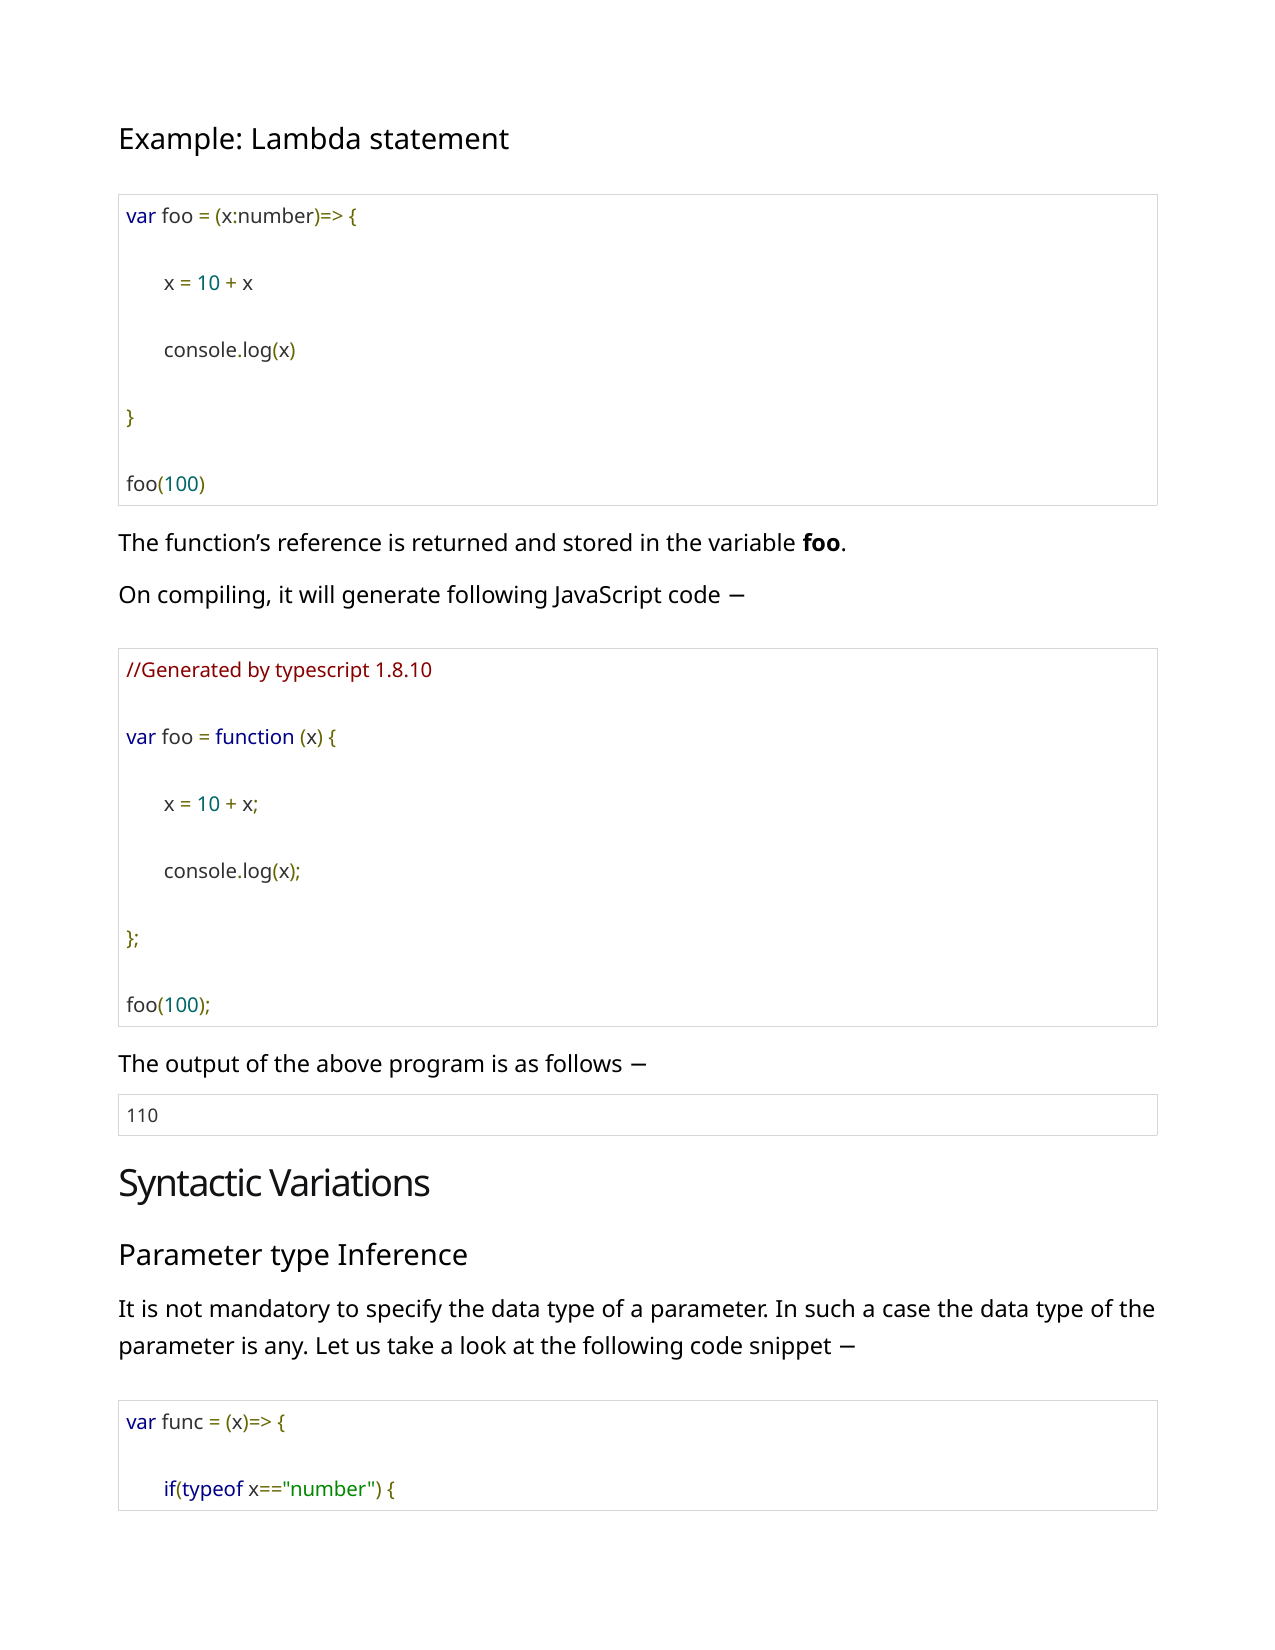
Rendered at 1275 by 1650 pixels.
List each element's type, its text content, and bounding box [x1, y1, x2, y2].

text 110 [119, 1095, 1157, 1135]
text var foo = function (x) { [119, 715, 1157, 751]
text console.log(x); [119, 849, 1157, 885]
text }; [119, 916, 1157, 952]
text x = 10 + x [119, 261, 1157, 296]
subtitle Parameter type Inference [118, 1234, 1157, 1274]
text foo(100); [119, 983, 1157, 1026]
text //Generated by typescript 1.8.10 [119, 649, 1157, 684]
text } [119, 395, 1157, 430]
text It is not mandatory to specify the data type of a parameter. In such a case the data type of the parameter is any. Let us take a look at the following code snippet − [118, 1286, 1157, 1361]
subtitle Syntactic Variations [118, 1156, 1157, 1207]
text x = 10 + x; [119, 782, 1157, 818]
text var func = (x)=> { [119, 1401, 1157, 1435]
text On compiling, it will generate following JavaScript code − [118, 573, 1157, 610]
subtitle Example: Lambda statement [118, 118, 1157, 158]
text foo(100) [119, 461, 1157, 505]
text The function’s reference is returned and stored in the variable foo. [118, 521, 1157, 558]
text console.log(x) [119, 328, 1157, 363]
text var foo = (x:number)=> { [119, 195, 1157, 229]
text The output of the above program is as follows − [118, 1042, 1157, 1079]
text if(typeof x=="number") { [119, 1466, 1157, 1510]
